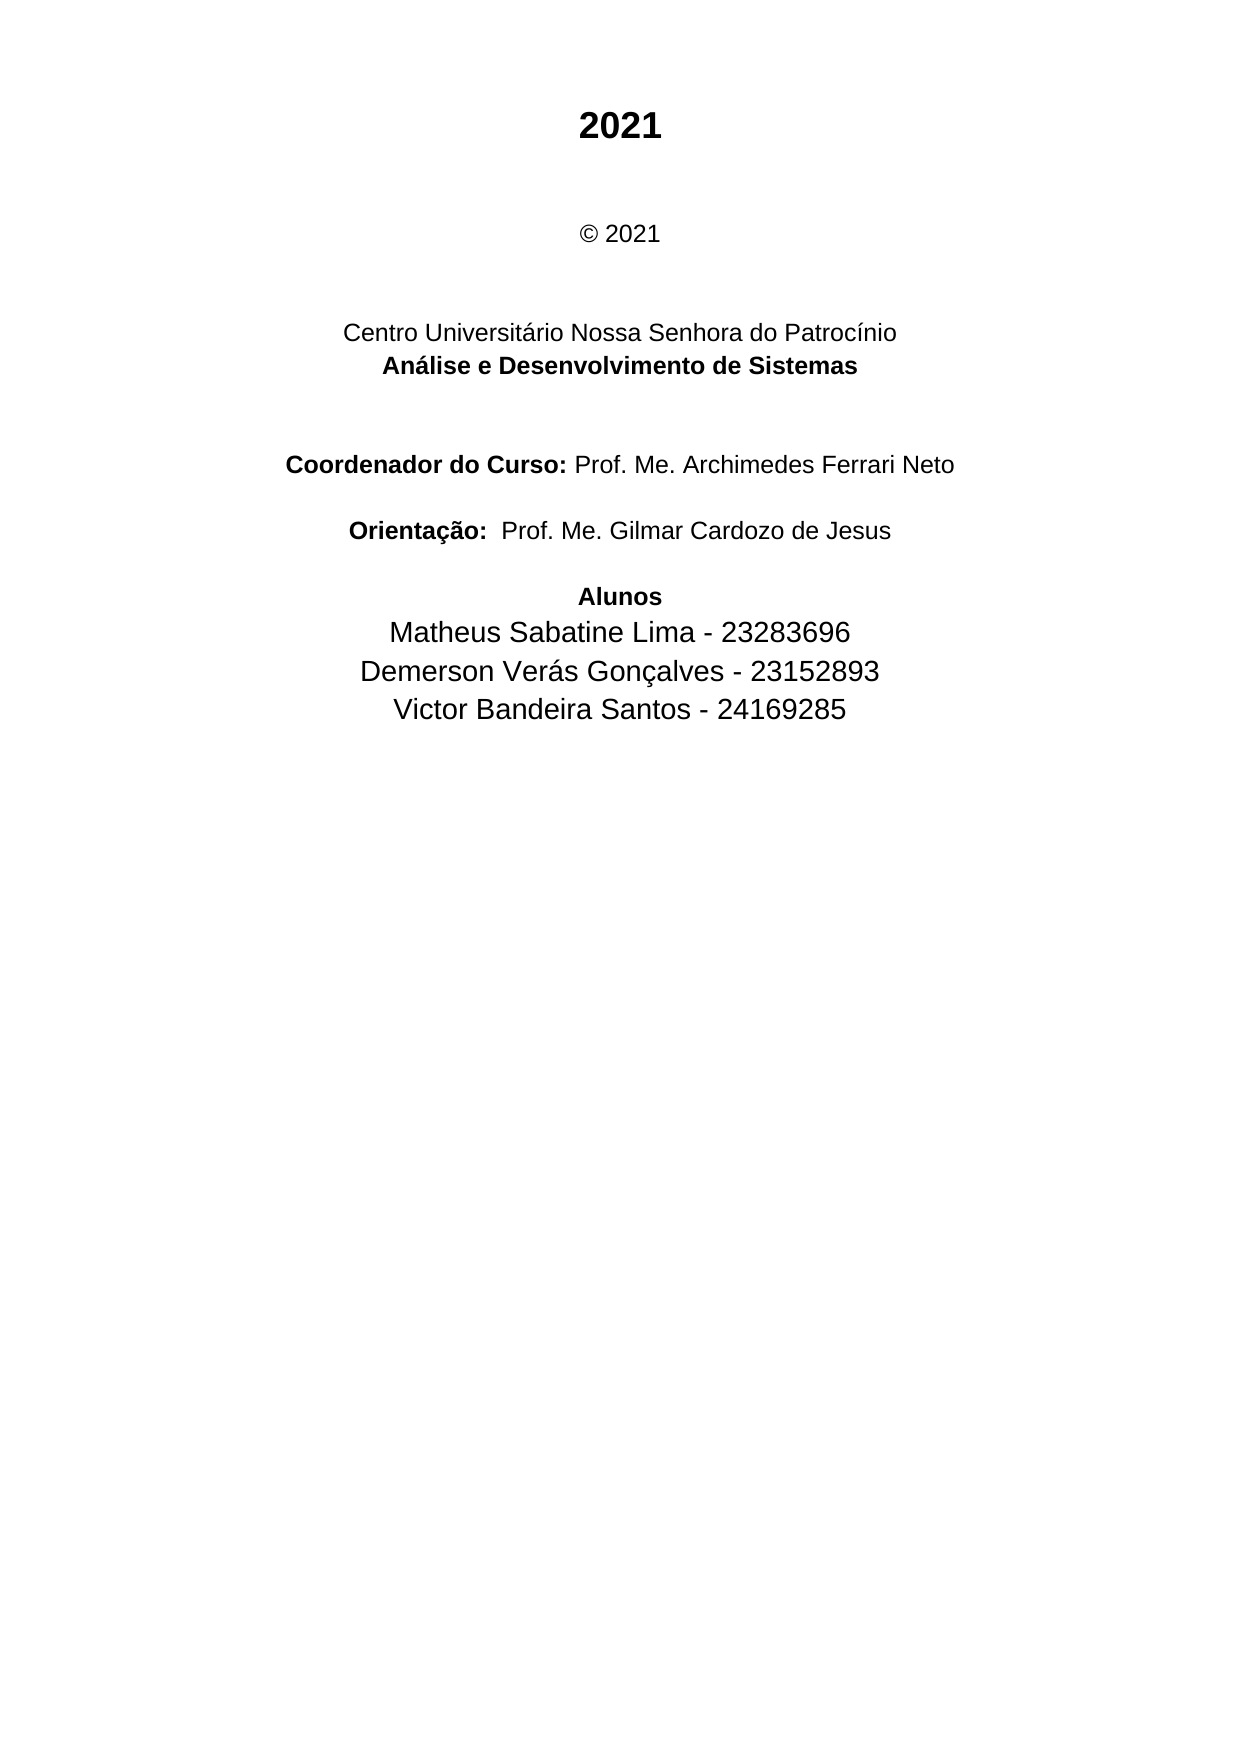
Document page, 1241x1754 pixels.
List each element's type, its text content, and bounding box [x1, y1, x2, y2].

text Victor Bandeira Santos - 24169285 [177, 692, 1063, 726]
text Orientação: Prof. Me. Gilmar Cardozo de Jesus [177, 516, 1063, 545]
text © 2021 [177, 219, 1063, 248]
text Matheus Sabatine Lima - 23283696 [177, 615, 1063, 649]
text Centro Universitário Nossa Senhora do Patrocínio [177, 318, 1063, 347]
text Coordenador do Curso: Prof. Me. Archimedes Ferrari Neto [177, 450, 1063, 479]
text 2021 [177, 103, 1063, 147]
text Demerson Verás Gonçalves - 23152893 [177, 654, 1063, 687]
text Análise e Desenvolvimento de Sistemas [177, 351, 1063, 380]
text Alunos [177, 582, 1063, 611]
